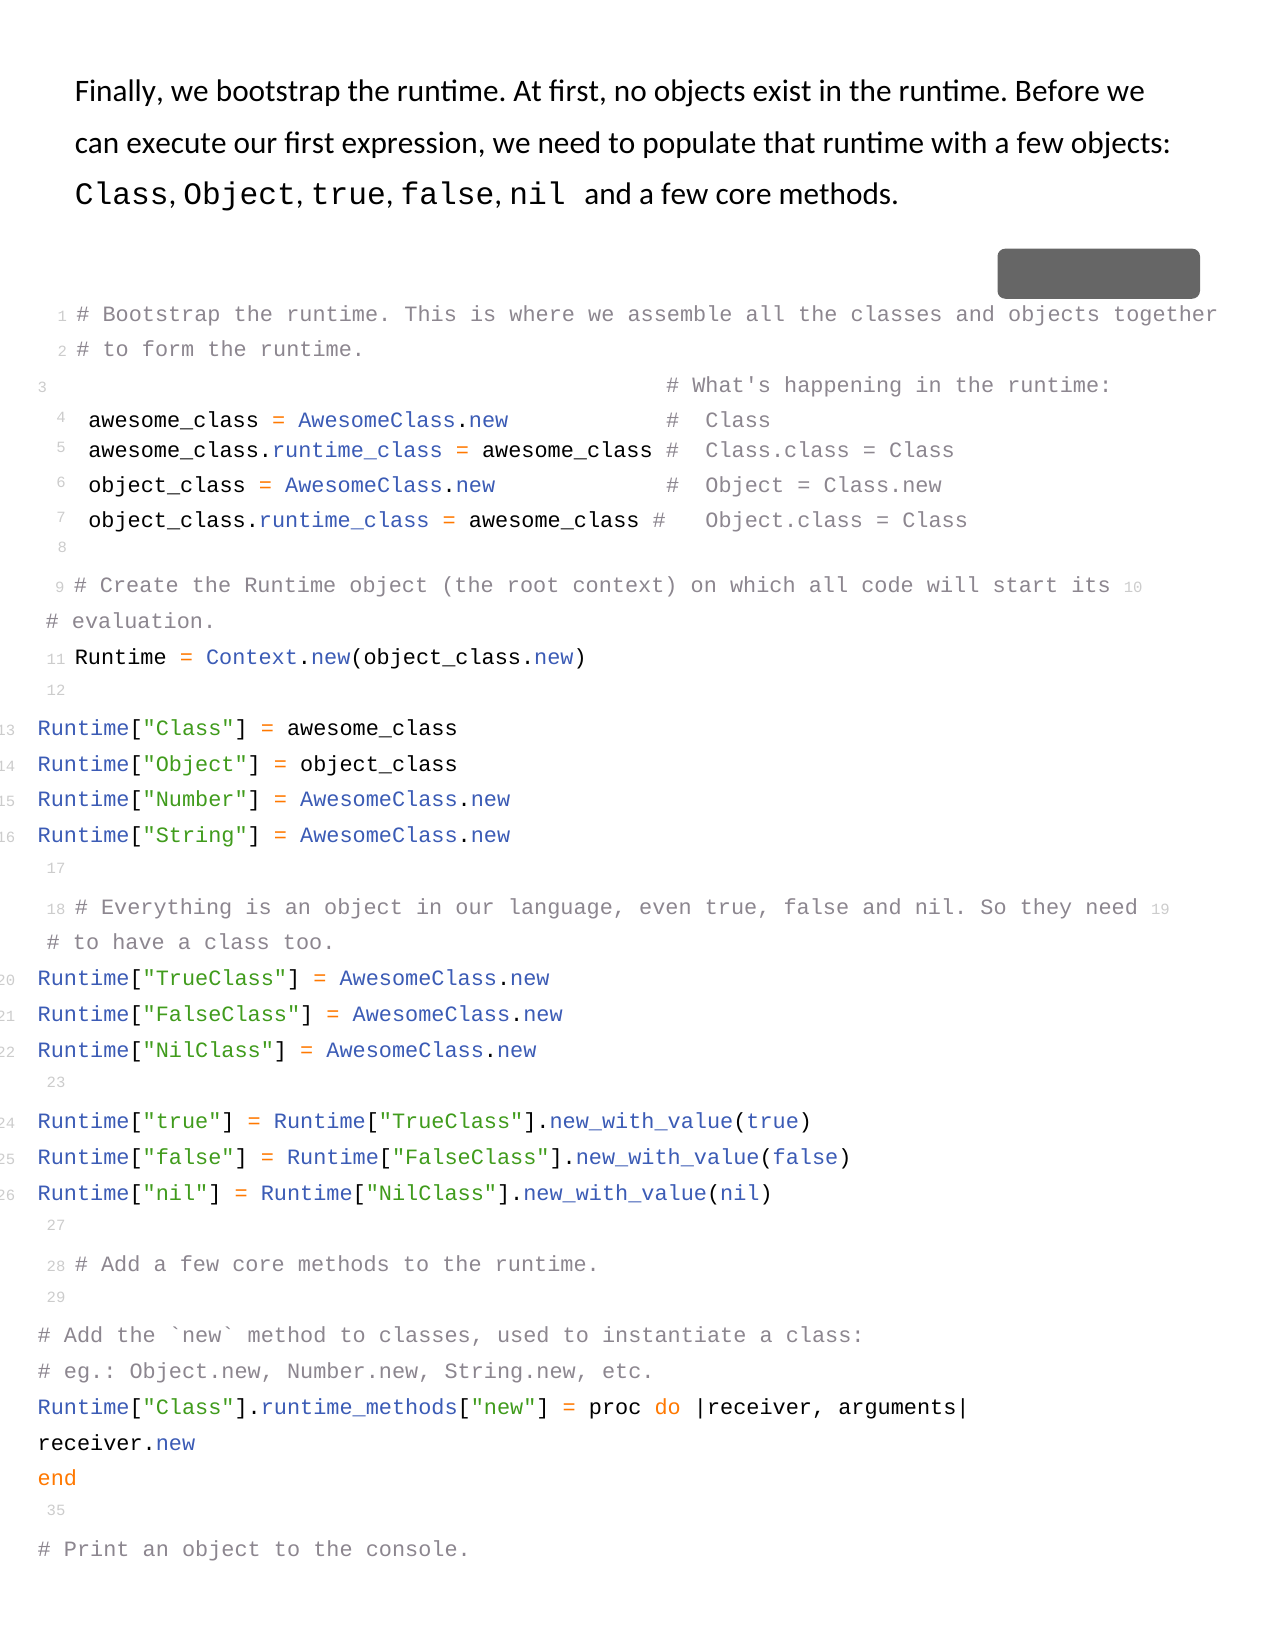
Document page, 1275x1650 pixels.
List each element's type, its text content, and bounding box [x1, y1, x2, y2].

table_cell object_class = AwesomeClass.new # [88, 474, 705, 509]
text 3 # What's happening in the runtime: [37, 374, 1275, 398]
text 23 [46, 1074, 1275, 1092]
text 8 [57, 539, 1275, 557]
list Runtime["FalseClass"] = AwesomeClass.new [0, 1003, 1275, 1028]
table_header Class [705, 410, 968, 439]
list Runtime["Class"].runtime_methods["new"] = proc do |receiver, arguments| [0, 1396, 1236, 1421]
table_header awesome_class = AwesomeClass.new # [88, 410, 705, 439]
table_header 4 [56, 410, 88, 439]
text 9 # Create the Runtime object (the root context) on which all code will start its 10 # evaluation. [45, 575, 1144, 635]
list Runtime["NilClass"] = AwesomeClass.new [0, 1039, 1275, 1063]
list # eg.: Object.new, Number.new, String.new, etc. [0, 1360, 1236, 1385]
list end [0, 1467, 1236, 1492]
list Runtime["Object"] = object_class [0, 753, 1253, 778]
text Finally, we bootstrap the runtime. At first, no objects exist in the runtime. Before we can execute our first expression, we need to populate that runtime with a few objects: Class, Object, true, false, nil and a few core methods. [74, 72, 1195, 214]
table_cell Object = Class.new [705, 474, 968, 509]
text 1 # Bootstrap the runtime. This is where we assemble all the classes and objects together 2 # to form the runtime. [57, 303, 1236, 363]
text runtime/bootstrap.rb [38, 261, 997, 284]
table_cell awesome_class.runtime_class = awesome_class # [88, 439, 705, 474]
list Runtime["true"] = Runtime["TrueClass"].new_with_value(true) [0, 1110, 1275, 1135]
table_cell Object.class = Class [705, 509, 968, 539]
text 11 Runtime = Context.new(object_class.new) [46, 647, 1232, 671]
list receiver.new [0, 1432, 1236, 1456]
list # Add the `new` method to classes, used to instantiate a class: [0, 1324, 1236, 1349]
list Runtime["TrueClass"] = AwesomeClass.new [0, 967, 1275, 992]
table_cell object_class.runtime_class = awesome_class # [88, 509, 705, 539]
table_cell Class.class = Class [705, 439, 968, 474]
list Runtime["nil"] = Runtime["NilClass"].new_with_value(nil) [0, 1182, 1275, 1207]
text 18 # Everything is an object in our language, even true, false and nil. So they need 19 # to have a class too. [46, 896, 1170, 956]
table_cell 5 [56, 439, 88, 474]
table_cell 7 [56, 509, 88, 539]
text 29 [46, 1289, 1275, 1307]
text 27 [46, 1218, 1275, 1235]
list Runtime["Class"] = awesome_class [0, 718, 1253, 742]
list Runtime["false"] = Runtime["FalseClass"].new_with_value(false) [0, 1146, 1275, 1171]
text 28 # Add a few core methods to the runtime. [46, 1253, 1236, 1278]
text 17 [46, 860, 1275, 878]
table_cell 6 [56, 474, 88, 509]
text 35 [46, 1503, 1275, 1520]
list # Print an object to the console. [0, 1538, 1236, 1563]
list Runtime["String"] = AwesomeClass.new [0, 824, 1253, 849]
text 12 [46, 682, 1275, 700]
list Runtime["Number"] = AwesomeClass.new [0, 789, 1253, 813]
